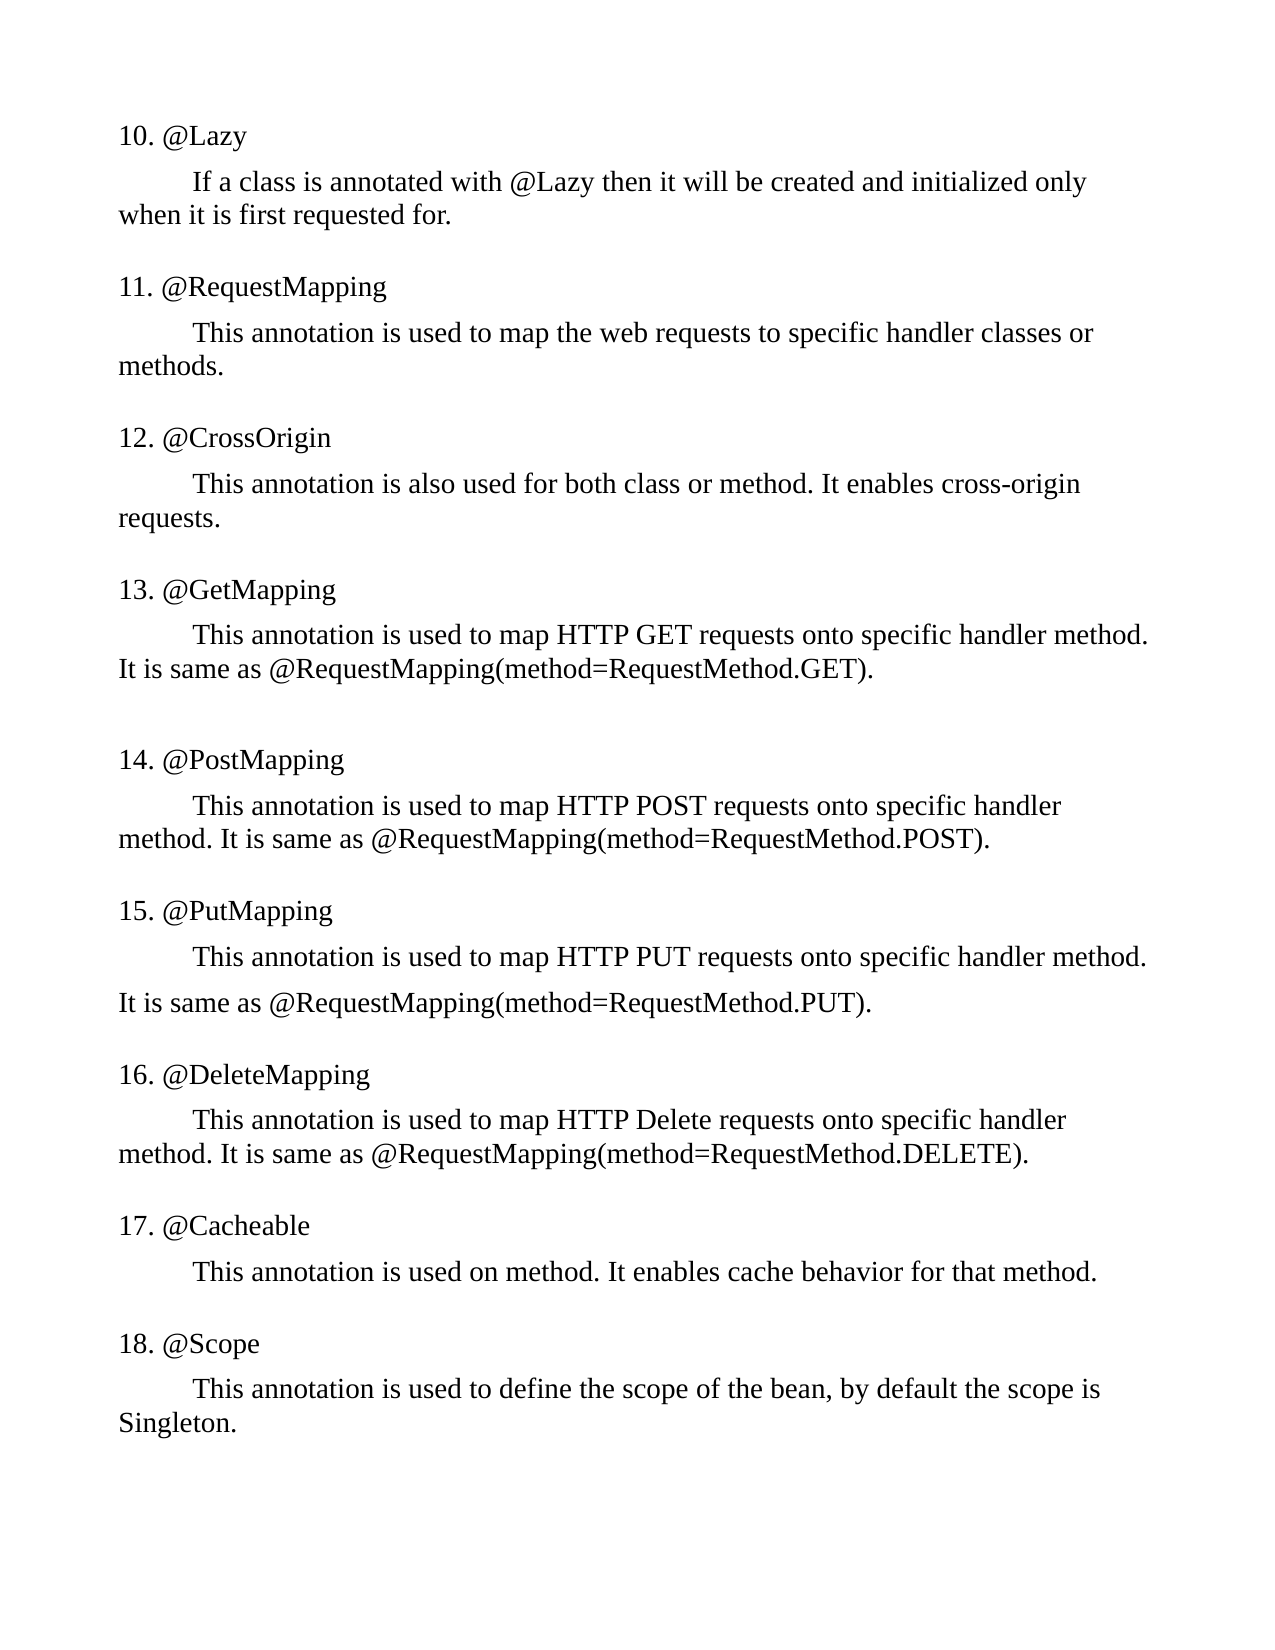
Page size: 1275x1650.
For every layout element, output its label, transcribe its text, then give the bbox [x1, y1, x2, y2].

text 12. @CrossOrigin [118, 421, 1157, 454]
text This annotation is used to map HTTP GET requests onto specific handler method. It is same as @RequestMapping(method=RequestMethod.GET). [118, 617, 1157, 684]
text It is same as @RequestMapping(method=RequestMethod.PUT). [118, 985, 1157, 1018]
text This annotation is used on method. It enables cache behavior for that method. [118, 1254, 1157, 1287]
text This annotation is used to map HTTP PUT requests onto specific handler method. [118, 939, 1157, 973]
text 16. @DeleteMapping [118, 1057, 1157, 1090]
text 10. @Lazy [118, 118, 1157, 152]
text 15. @PutMapping [118, 893, 1157, 927]
text 11. @RequestMapping [118, 269, 1157, 303]
text 13. @GetMapping [118, 572, 1157, 605]
text This annotation is also used for both class or method. It enables cross-origin requests. [118, 466, 1157, 533]
text 17. @Cacheable [118, 1208, 1157, 1242]
text This annotation is used to map HTTP Delete requests onto specific handler method. It is same as @RequestMapping(method=RequestMethod.DELETE). [118, 1102, 1157, 1169]
text This annotation is used to define the scope of the bean, by default the scope is Singleton. [118, 1371, 1157, 1438]
text This annotation is used to map the web requests to specific handler classes or methods. [118, 315, 1157, 382]
text 14. @PostMapping [118, 742, 1157, 776]
text 18. @Scope [118, 1326, 1157, 1359]
text If a class is annotated with @Lazy then it will be created and initialized only when it is first requested for. [118, 164, 1157, 231]
text This annotation is used to map HTTP POST requests onto specific handler method. It is same as @RequestMapping(method=RequestMethod.POST). [118, 788, 1157, 855]
